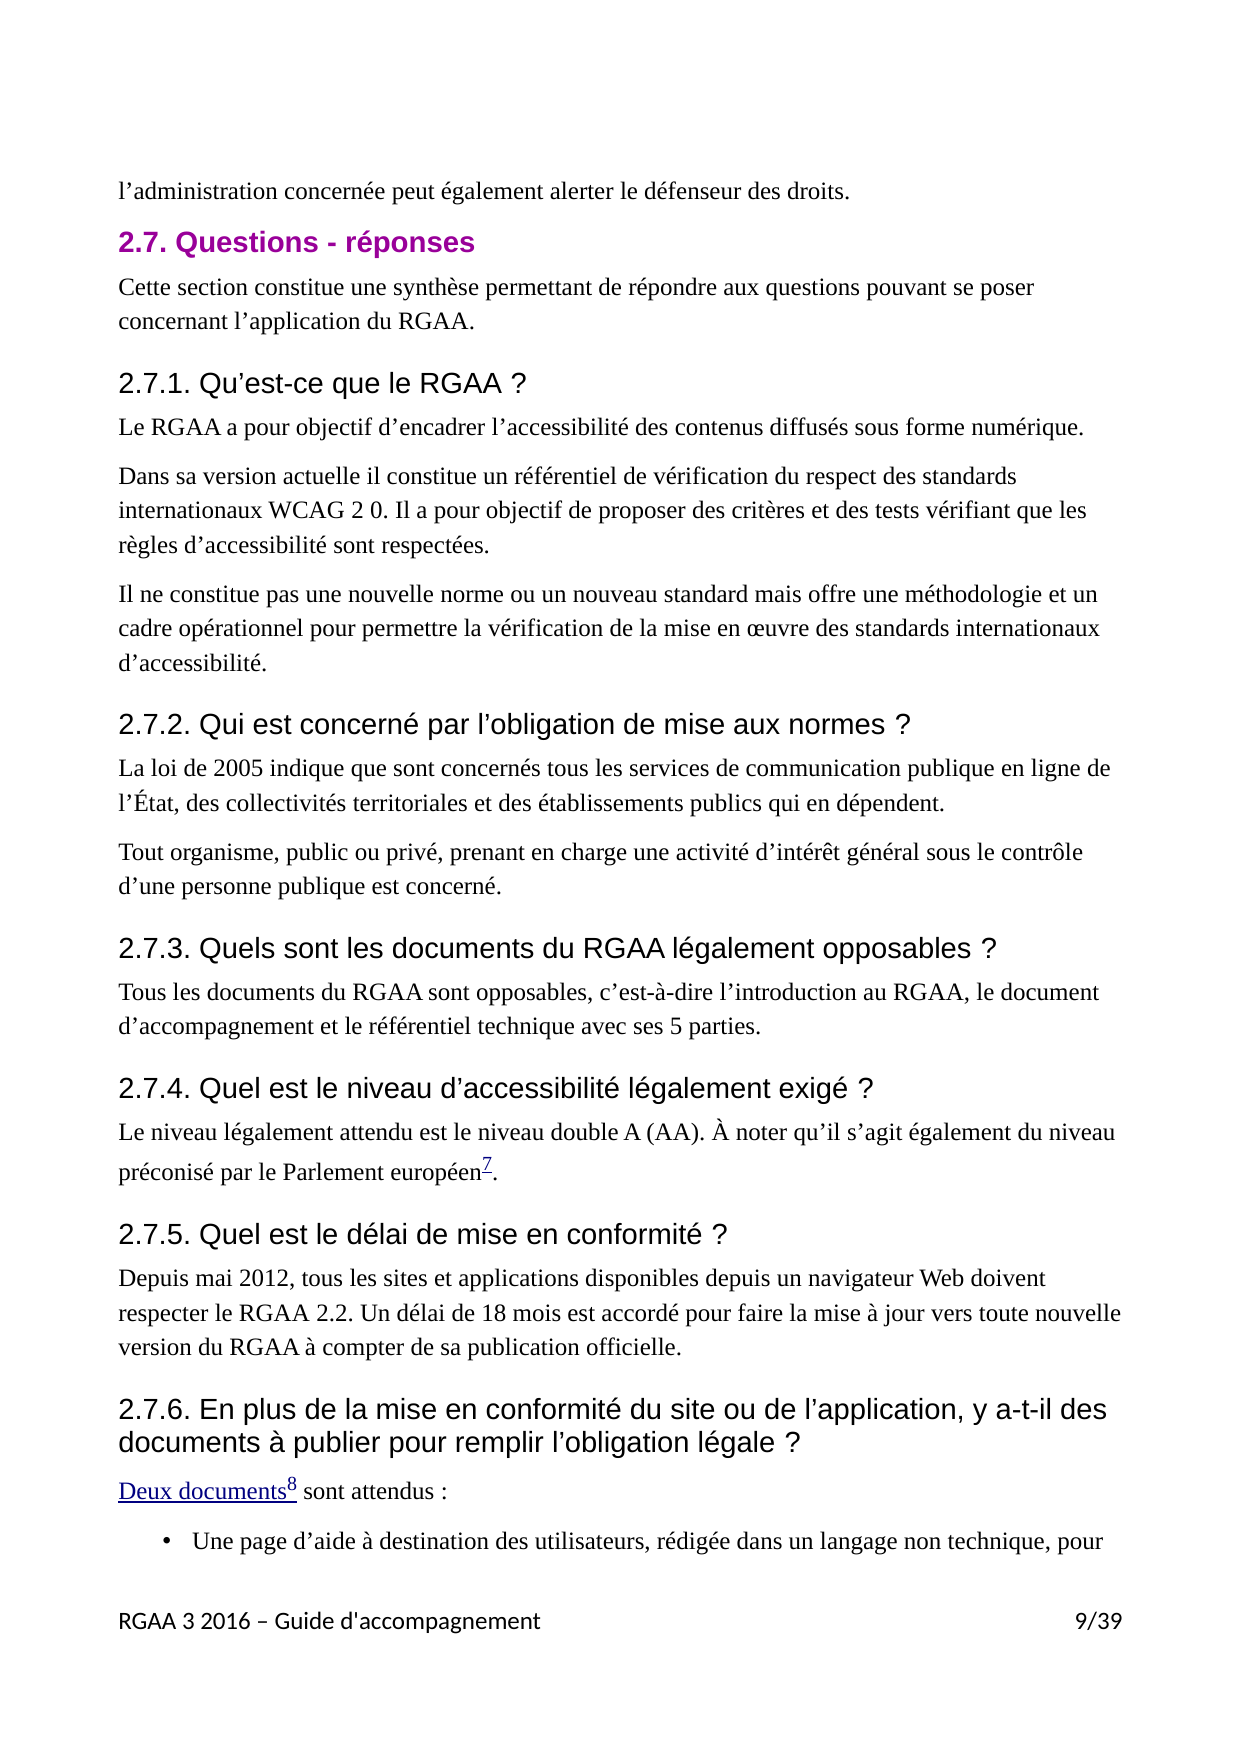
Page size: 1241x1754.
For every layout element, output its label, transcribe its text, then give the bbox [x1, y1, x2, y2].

subtitle 2.7.2. Qui est concerné par l’obligation de mise aux normes ? [118, 707, 1122, 741]
text Il ne constitue pas une nouvelle norme ou un nouveau standard mais offre une méthodologie et un cadre opérationnel pour permettre la vérification de la mise en œuvre des standards internationaux d’accessibilité. [118, 579, 1122, 676]
subtitle 2.7. Questions - réponses [118, 225, 1122, 259]
list Une page d’aide à destination des utilisateurs, rédigée dans un langage non technique, pour [162, 1526, 1122, 1555]
subtitle 2.7.3. Quels sont les documents du RGAA légalement opposables ? [118, 931, 1122, 964]
subtitle 2.7.6. En plus de la mise en conformité du site ou de l’application, y a-t-il des documents à publier pour remplir l’obligation légale ? [118, 1392, 1122, 1459]
text Cette section constitue une synthèse permettant de répondre aux questions pouvant se poser concernant l’application du RGAA. [118, 272, 1122, 335]
text Tout organisme, public ou privé, prenant en charge une activité d’intérêt général sous le contrôle d’une personne publique est concerné. [118, 837, 1122, 900]
subtitle 2.7.4. Quel est le niveau d’accessibilité légalement exigé ? [118, 1071, 1122, 1104]
text Le RGAA a pour objectif d’encadrer l’accessibilité des contenus diffusés sous forme numérique. [118, 412, 1122, 440]
subtitle 2.7.1. Qu’est-ce que le RGAA ? [118, 366, 1122, 399]
text Le niveau légalement attendu est le niveau double A (AA). À noter qu’il s’agit également du niveau préconisé par le Parlement européen7. [118, 1117, 1122, 1186]
text Dans sa version actuelle il constitue un référentiel de vérification du respect des standards internationaux WCAG 2 0. Il a pour objectif de proposer des critères et des tests vérifiant que les règles d’accessibilité sont respectées. [118, 461, 1122, 558]
text La loi de 2005 indique que sont concernés tous les services de communication publique en ligne de l’État, des collectivités territoriales et des établissements publics qui en dépendent. [118, 753, 1122, 816]
text Tous les documents du RGAA sont opposables, c’est-à-dire l’introduction au RGAA, le document d’accompagnement et le référentiel technique avec ses 5 parties. [118, 977, 1122, 1040]
subtitle 2.7.5. Quel est le délai de mise en conformité ? [118, 1217, 1122, 1251]
text l’administration concernée peut également alerter le défenseur des droits. [118, 176, 1122, 205]
text Deux documents8 sont attendus : [118, 1471, 1122, 1505]
text Depuis mai 2012, tous les sites et applications disponibles depuis un navigateur Web doivent respecter le RGAA 2.2. Un délai de 18 mois est accordé pour faire la mise à jour vers toute nouvelle version du RGAA à compter de sa publication officielle. [118, 1263, 1122, 1361]
